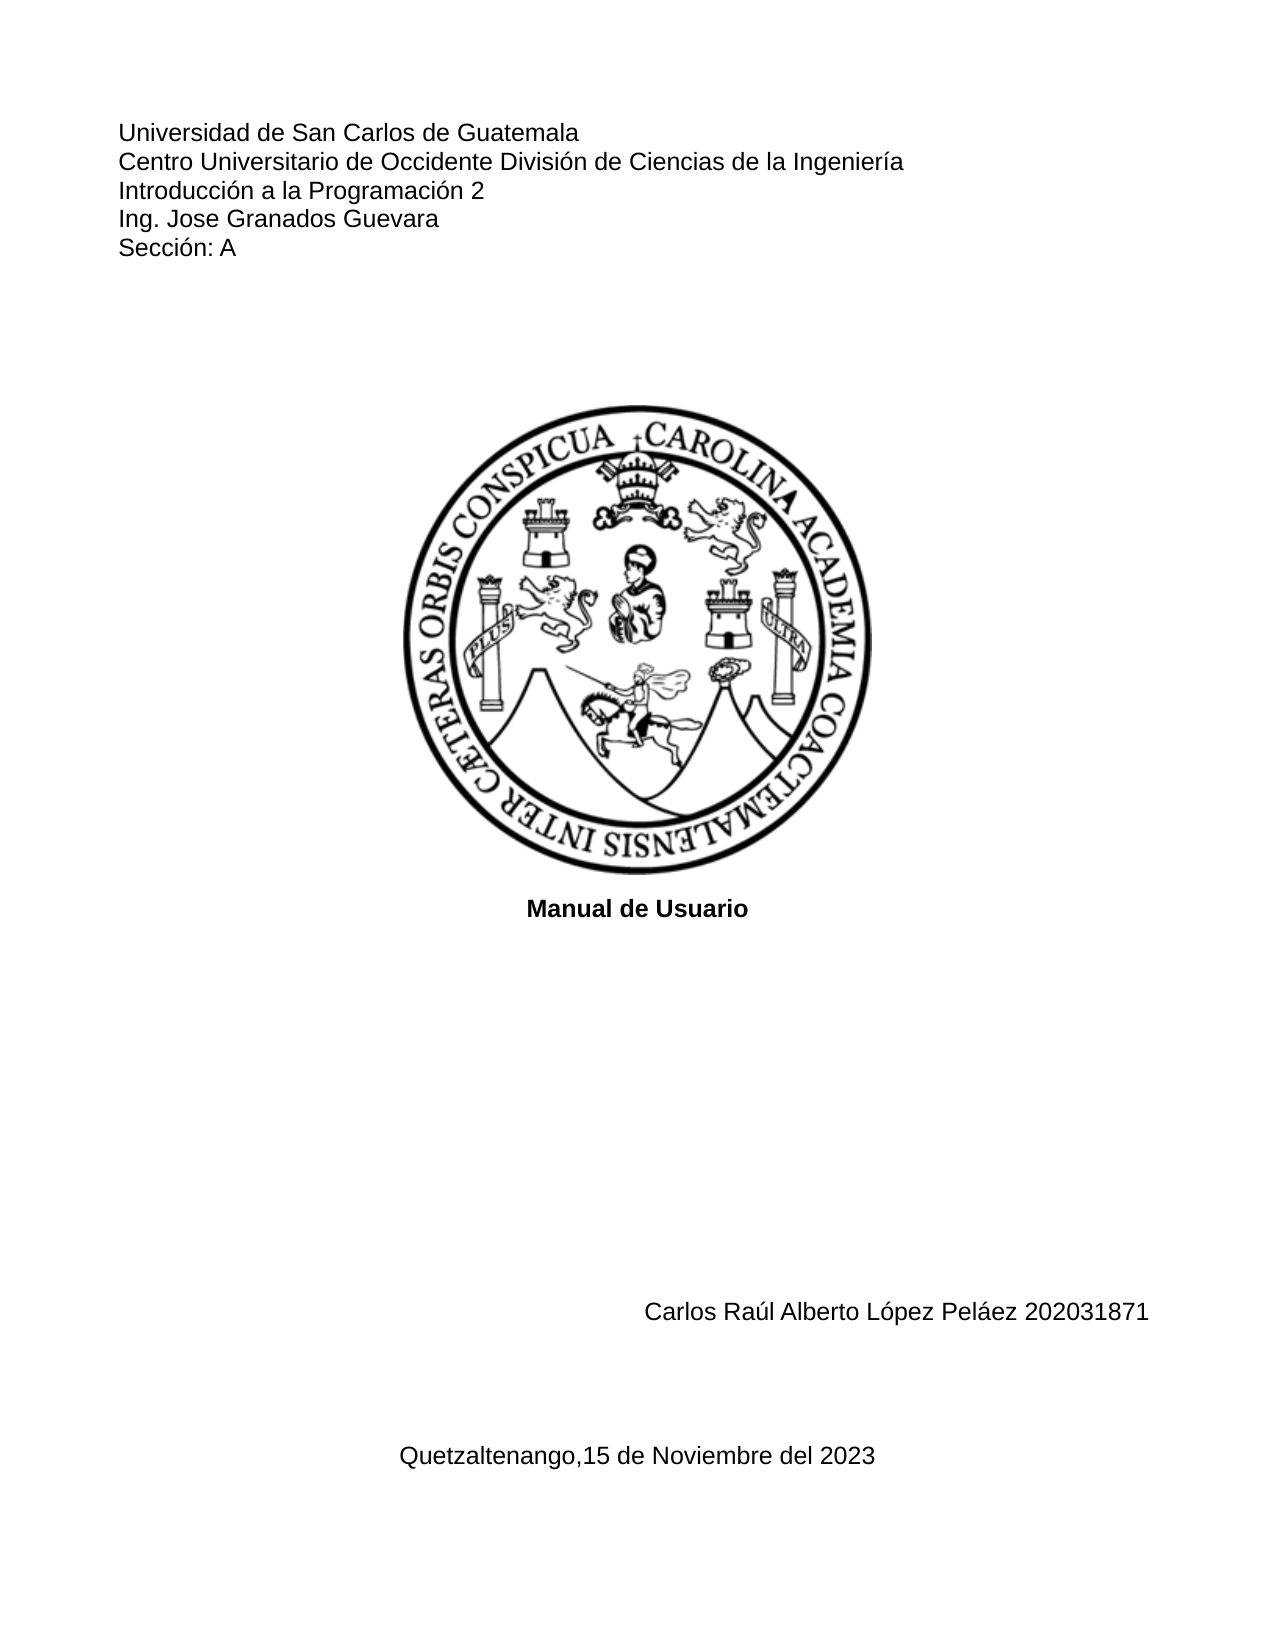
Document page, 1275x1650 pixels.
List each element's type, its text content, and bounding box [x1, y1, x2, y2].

text Quetzaltenango,15 de Noviembre del 2023 [118, 1441, 1157, 1469]
text Ing. Jose Granados Guevara [118, 204, 1157, 233]
text Sección: A [118, 233, 1157, 262]
text Introducción a la Programación 2 [118, 176, 1157, 204]
text Manual de Usuario [118, 894, 1157, 923]
text Centro Universitario de Occidente División de Ciencias de la Ingeniería [118, 147, 1157, 176]
picture [403, 405, 872, 875]
text Universidad de San Carlos de Guatemala [118, 118, 1157, 147]
text Carlos Raúl Alberto López Peláez 202031871 [118, 1297, 1157, 1326]
